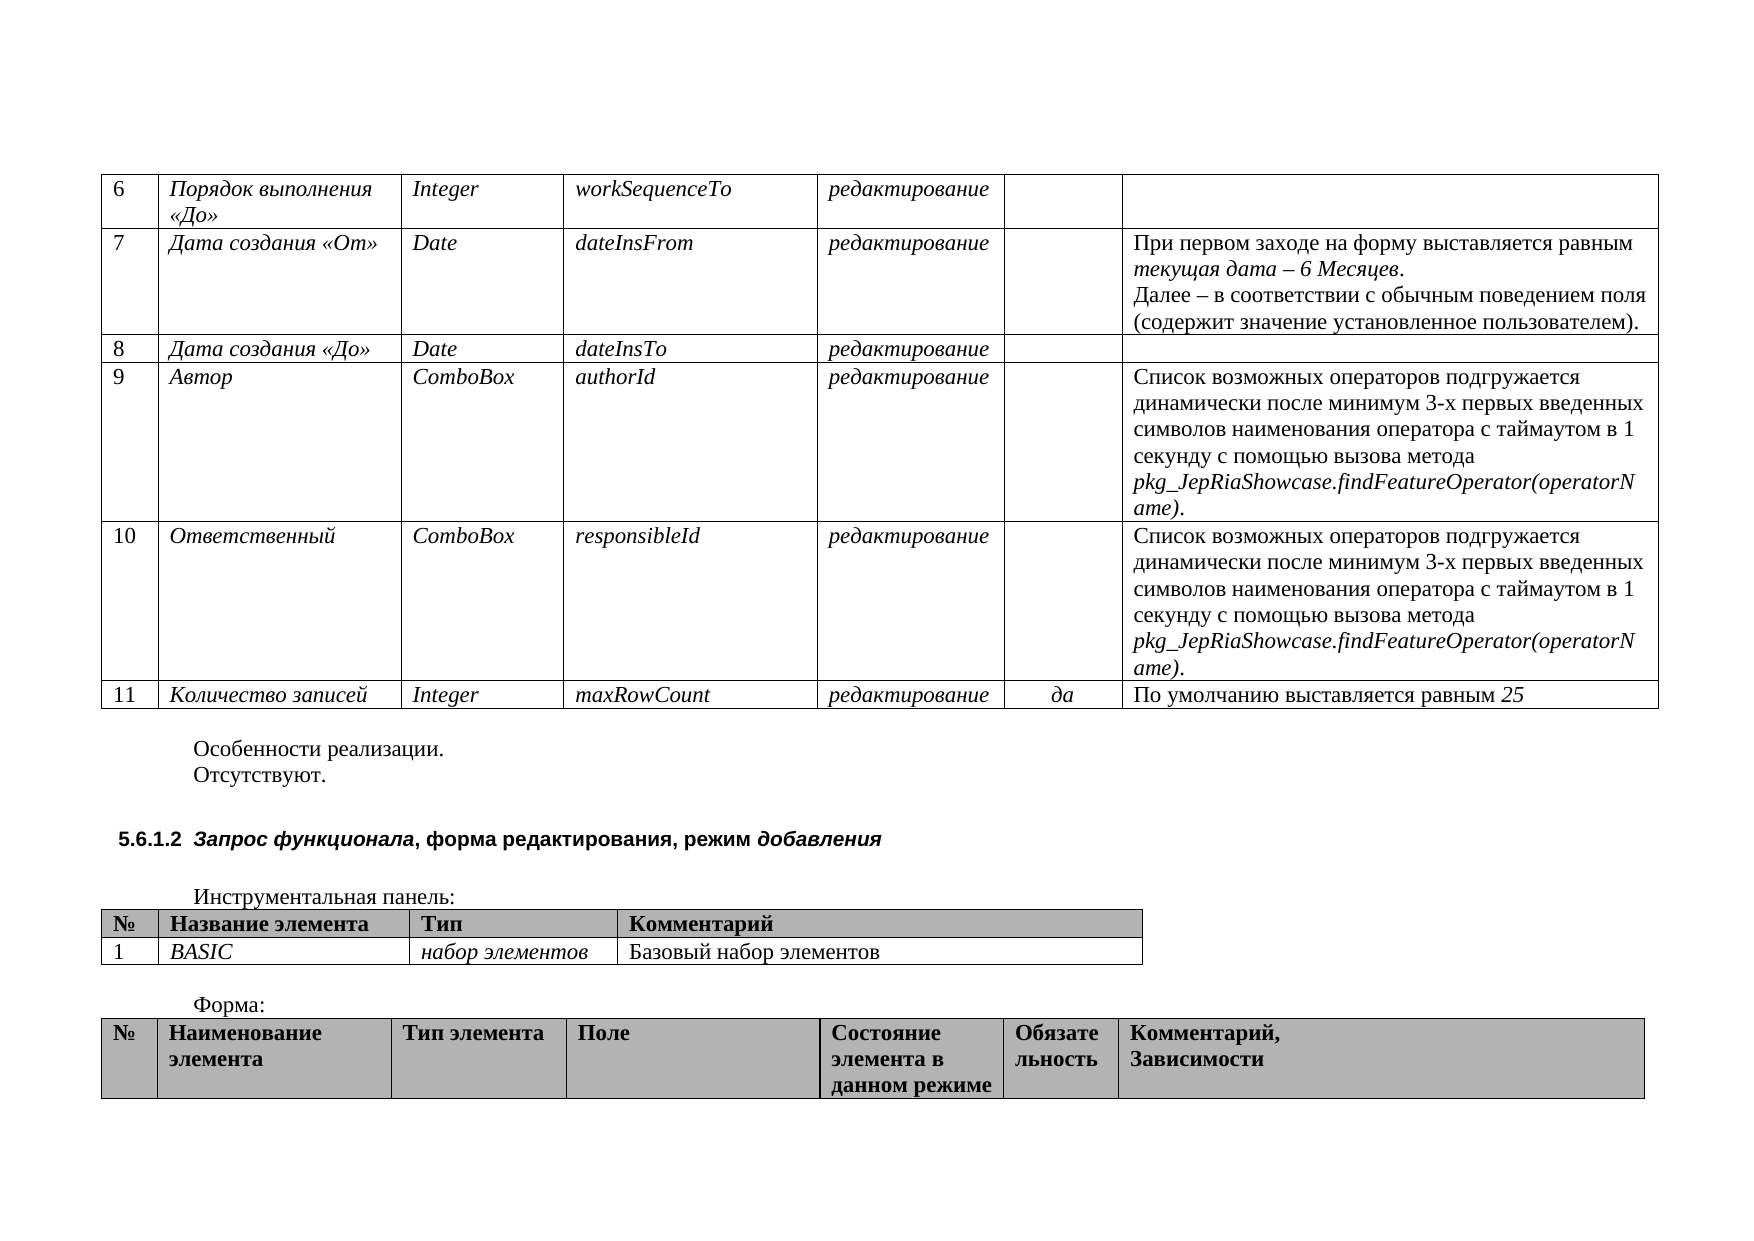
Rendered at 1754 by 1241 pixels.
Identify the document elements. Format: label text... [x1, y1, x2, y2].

table_cell редактирование [818, 229, 1004, 334]
table_header Поле [567, 1019, 819, 1098]
text Отсутствуют. [193, 761, 1636, 787]
table_header Наименование элемента [158, 1019, 391, 1098]
text Особенности реализации. [193, 735, 1636, 761]
table_header Тип [410, 910, 617, 937]
text Форма: [193, 991, 1636, 1018]
table_cell 11 [102, 681, 158, 707]
table_cell Базовый набор элементов [618, 938, 1142, 964]
table_cell BASIC [159, 938, 409, 964]
table_cell [1005, 335, 1122, 362]
table_cell maxRowCount [564, 681, 817, 707]
table_cell да [1005, 681, 1122, 707]
table_cell ComboBox [402, 522, 563, 680]
table_cell набор элементов [410, 938, 617, 964]
table_cell редактирование [818, 335, 1004, 362]
table_cell 1 [102, 938, 158, 964]
table_cell редактирование [818, 363, 1004, 521]
table_cell 9 [102, 363, 158, 521]
table_header № [102, 910, 158, 937]
table_cell [1005, 522, 1122, 680]
table_cell При первом заходе на форму выставляется равным текущая дата – 6 Месяцев. Далее – в соответствии с обычным поведением поля (содержит значение установленное пользователем). [1123, 229, 1658, 334]
table_cell [1123, 335, 1658, 362]
table_cell Дата создания «От» [159, 229, 401, 334]
table_cell Date [402, 335, 563, 362]
table_cell responsibleId [564, 522, 817, 680]
table_cell Ответственный [159, 522, 401, 680]
table_cell По умолчанию выставляется равным 25 [1123, 681, 1658, 707]
table_cell dateInsFrom [564, 229, 817, 334]
table_cell Автор [159, 363, 401, 521]
table_cell Список возможных операторов подгружается динамически после минимум 3-х первых введенных символов наименования оператора с таймаутом в 1 секунду с помощью вызова метода pkg_JepRiaShowcase.findFeatureOperator(operatorName). [1123, 363, 1658, 521]
table_cell Integer [402, 681, 563, 707]
table_cell authorId [564, 363, 817, 521]
table_cell 7 [102, 229, 158, 334]
table_header Обязательность [1004, 1019, 1118, 1098]
table_cell ComboBox [402, 363, 563, 521]
text Инструментальная панель: [193, 883, 1636, 909]
table_header Состояние элемента в данном режиме [821, 1019, 1003, 1098]
table_cell Date [402, 229, 563, 334]
table_cell 10 [102, 522, 158, 680]
table_cell [1005, 363, 1122, 521]
table_header Название элемента [159, 910, 409, 937]
table_header № [102, 1019, 157, 1098]
table_cell Дата создания «До» [159, 335, 401, 362]
table_header Тип элемента [392, 1019, 566, 1098]
table_header Порядок выполнения «До» [159, 175, 401, 228]
table_header Integer [402, 175, 563, 228]
table_header workSequenceTo [564, 175, 817, 228]
table_cell [1005, 229, 1122, 334]
table_cell dateInsTo [564, 335, 817, 362]
subtitle Запрос функционала, форма редактирования, режим добавления [118, 826, 1636, 850]
table_header [1005, 175, 1122, 228]
table_header [1123, 175, 1658, 228]
table_header 6 [102, 175, 158, 228]
table_cell редактирование [818, 522, 1004, 680]
table_cell Список возможных операторов подгружается динамически после минимум 3-х первых введенных символов наименования оператора с таймаутом в 1 секунду с помощью вызова метода pkg_JepRiaShowcase.findFeatureOperator(operatorName). [1123, 522, 1658, 680]
table_header Комментарий [618, 910, 1142, 937]
table_header Комментарий, Зависимости [1119, 1019, 1644, 1098]
table_cell 8 [102, 335, 158, 362]
table_header редактирование [818, 175, 1004, 228]
table_cell Количество записей [159, 681, 401, 707]
table_cell редактирование [818, 681, 1004, 707]
